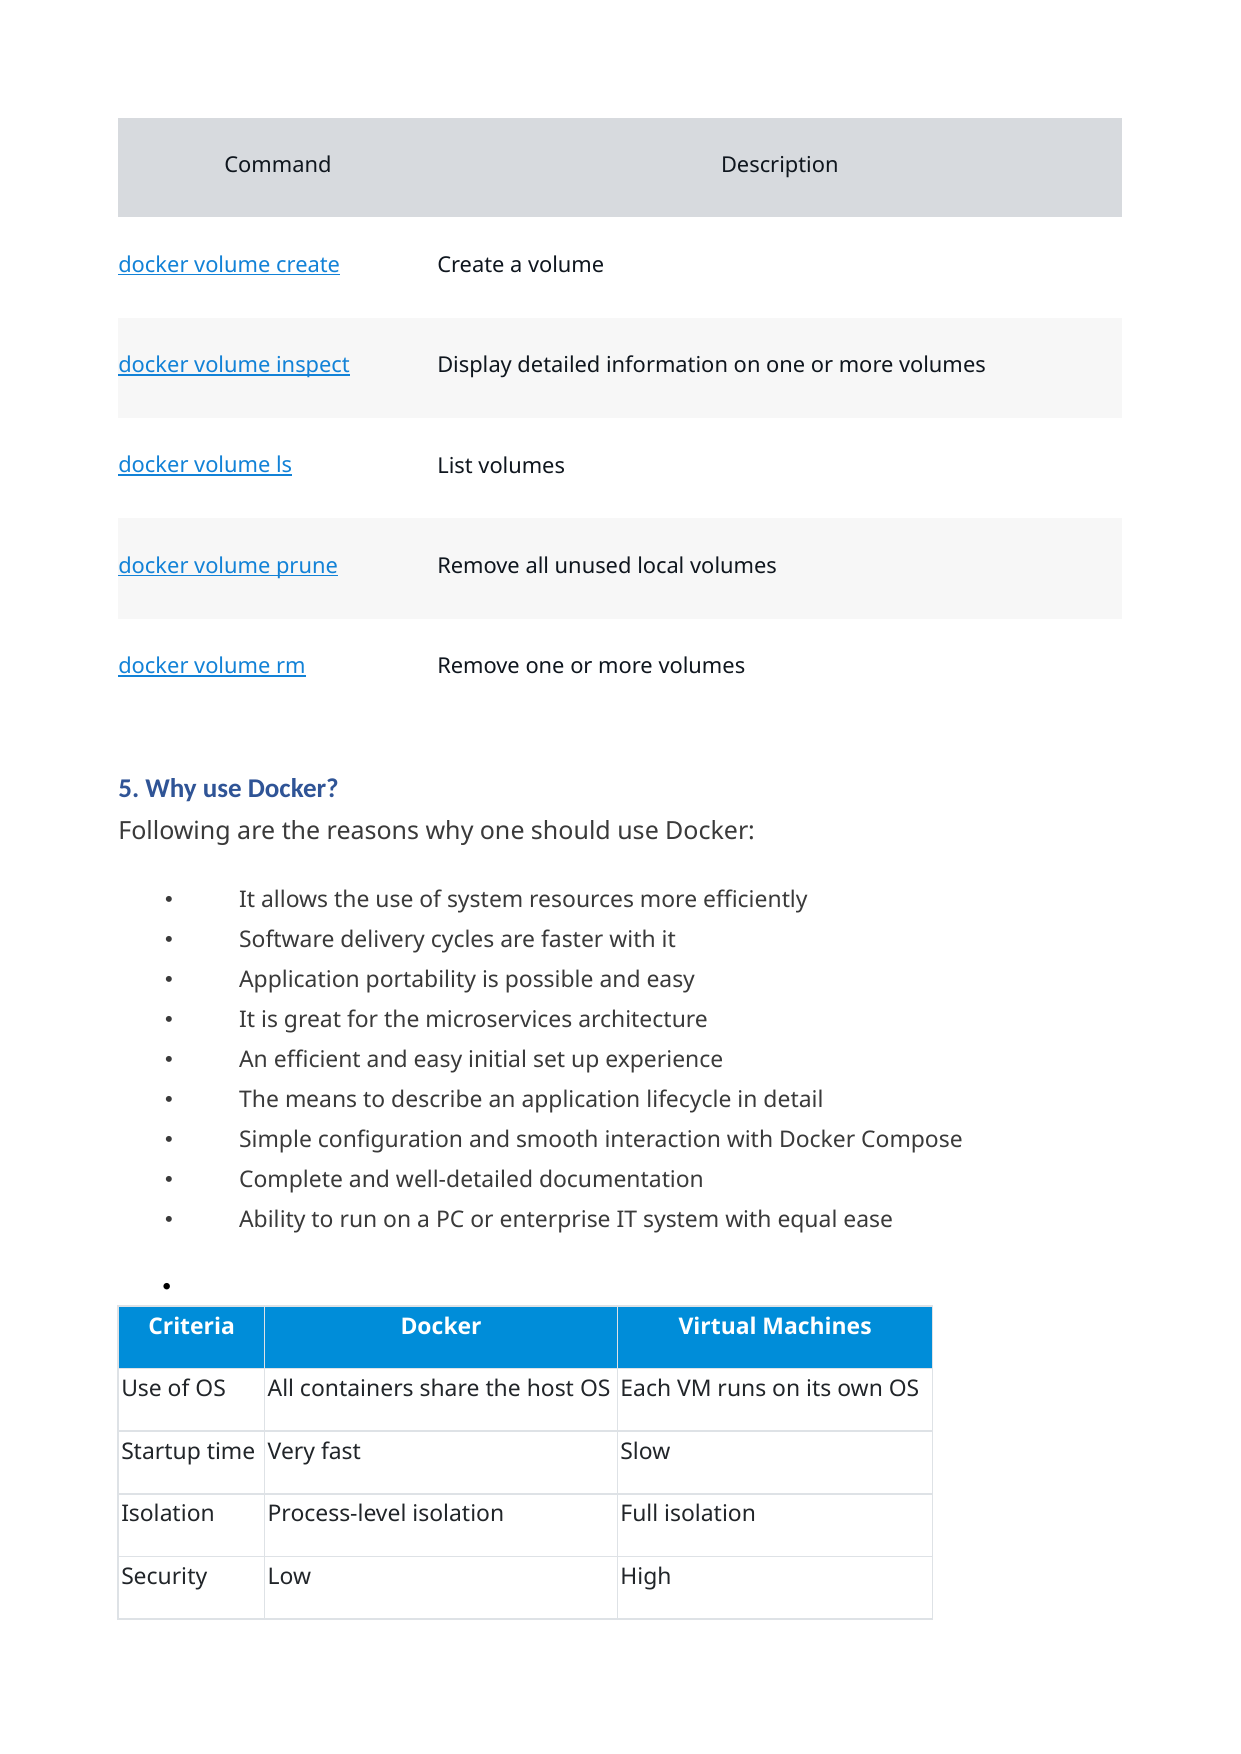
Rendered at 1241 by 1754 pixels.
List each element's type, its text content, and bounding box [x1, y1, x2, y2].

list Software delivery cycles are faster with it [165, 923, 1122, 954]
list It allows the use of system resources more efficiently [165, 883, 1122, 914]
table_cell List volumes [437, 418, 1122, 518]
table_cell Display detailed information on one or more volumes [437, 318, 1122, 418]
table_cell Low [265, 1557, 617, 1618]
table_cell Each VM runs on its own OS [618, 1369, 932, 1430]
table_cell Create a volume [437, 218, 1122, 318]
table_cell Use of OS [119, 1369, 264, 1430]
table_cell docker volume ls [118, 418, 437, 518]
table_cell docker volume prune [118, 518, 437, 619]
table_cell docker volume create [118, 218, 437, 318]
table_cell Process-level isolation [265, 1495, 617, 1556]
table_cell All containers share the host OS [265, 1369, 617, 1430]
subtitle 5. Why use Docker? [118, 771, 1122, 804]
list It is great for the microservices architecture [165, 1003, 1122, 1034]
list Ability to run on a PC or enterprise IT system with equal ease [165, 1203, 1122, 1234]
table_cell docker volume inspect [118, 318, 437, 418]
table_cell docker volume rm [118, 619, 437, 719]
table_cell Slow [618, 1432, 932, 1493]
list An efficient and easy initial set up experience [165, 1043, 1122, 1074]
table_cell Very fast [265, 1432, 617, 1493]
list Simple configuration and smooth interaction with Docker Compose [165, 1123, 1122, 1154]
table_header Command [118, 118, 437, 217]
table_cell Remove one or more volumes [437, 619, 1122, 719]
text Following are the reasons why one should use Docker: [118, 813, 1122, 847]
table_header Virtual Machines [618, 1307, 932, 1368]
list The means to describe an application lifecycle in detail [165, 1083, 1122, 1114]
table_header Docker [265, 1307, 617, 1368]
table_cell Full isolation [618, 1495, 932, 1556]
table_cell Security [119, 1557, 264, 1618]
table_header Criteria [119, 1307, 264, 1368]
list Complete and well-detailed documentation [165, 1163, 1122, 1194]
table_cell Isolation [119, 1495, 264, 1556]
table_cell Remove all unused local volumes [437, 518, 1122, 619]
table_cell Startup time [119, 1432, 264, 1493]
table_header Description [437, 118, 1122, 217]
list Application portability is possible and easy [165, 963, 1122, 994]
table_cell High [618, 1557, 932, 1618]
